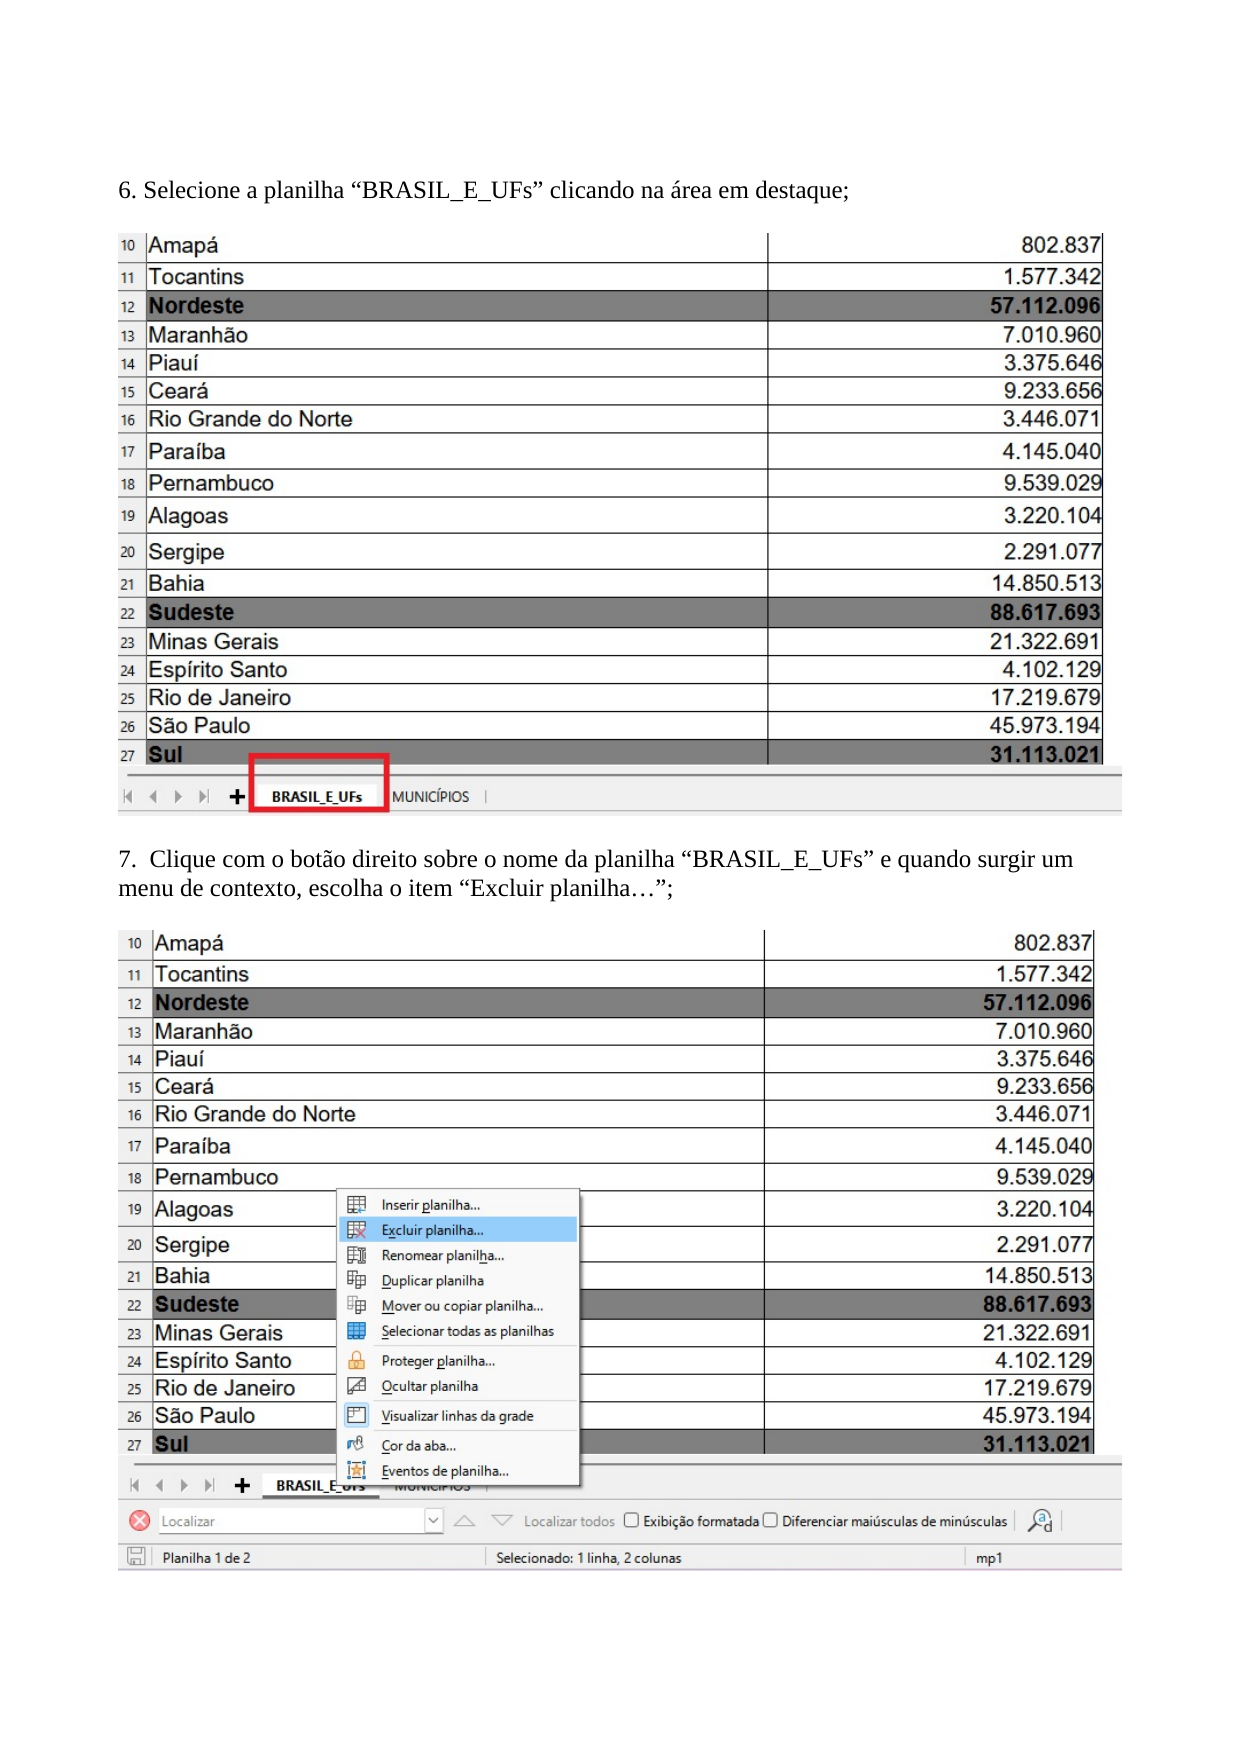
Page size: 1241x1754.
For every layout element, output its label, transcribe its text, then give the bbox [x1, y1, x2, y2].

text 7. Clique com o botão direito sobre o nome da planilha “BRASIL_E_UFs” e quando surgir um menu de contexto, escolha o item “Excluir planilha…”; [118, 844, 1122, 902]
text 6. Selecione a planilha “BRASIL_E_UFs” clicando na área em destaque; [118, 176, 1122, 204]
picture [118, 930, 1123, 1571]
picture [118, 233, 1123, 816]
